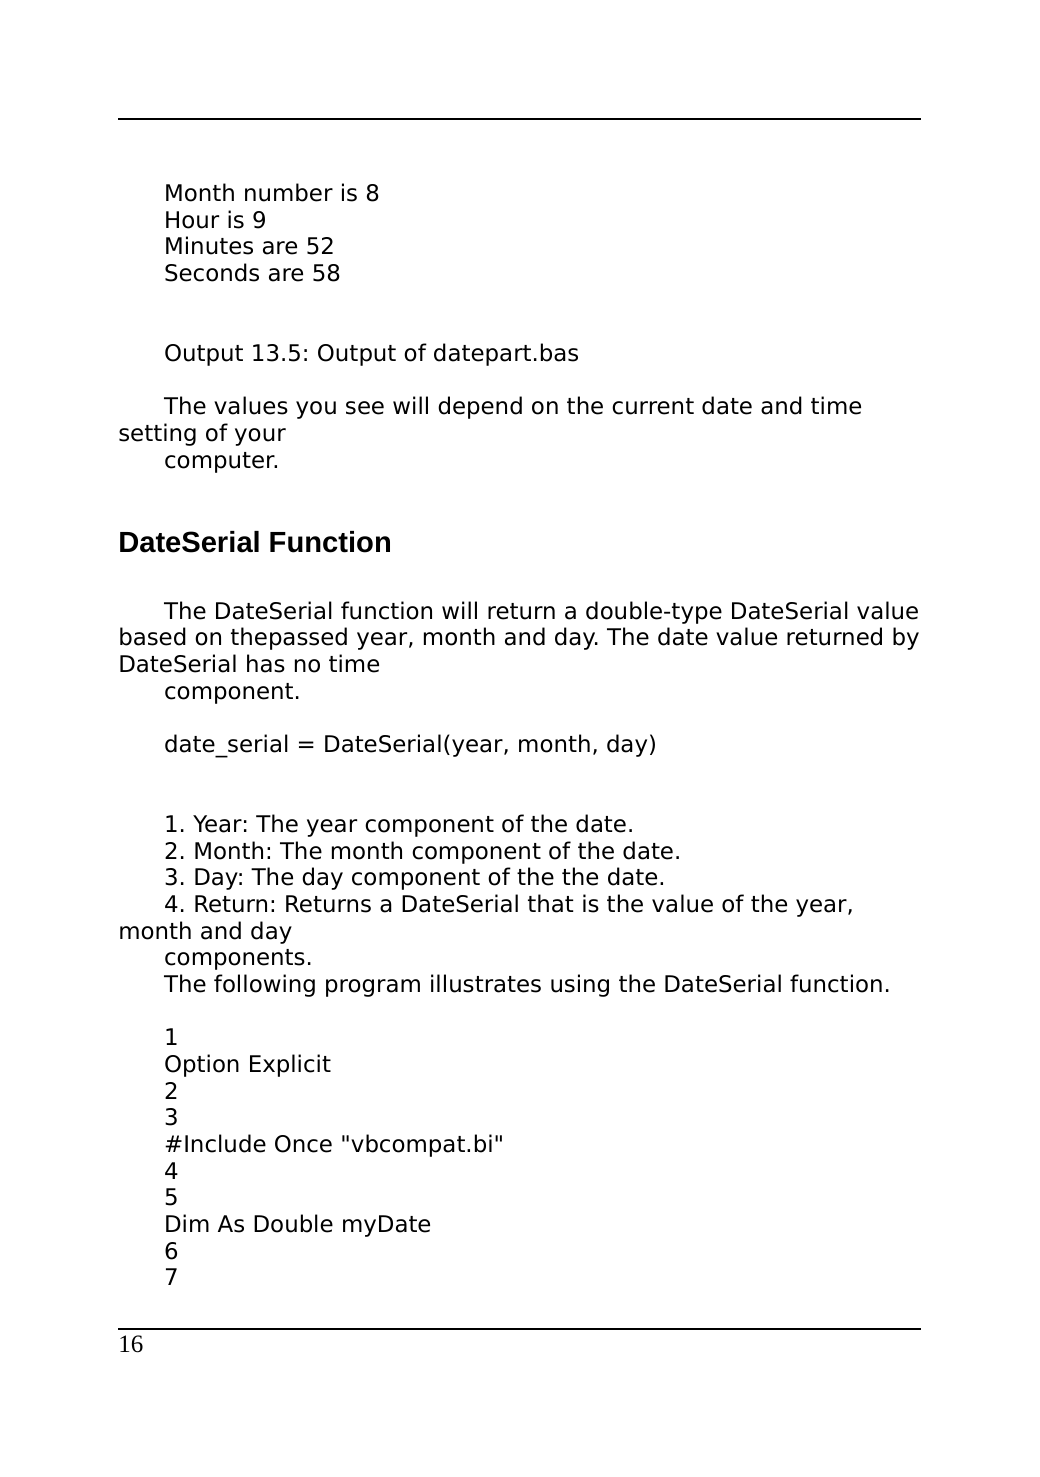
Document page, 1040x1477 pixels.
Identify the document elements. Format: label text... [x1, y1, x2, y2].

text Dim As Double myDate [118, 1211, 921, 1238]
text The DateSerial function will return a double-type DateSerial value based on thepassed year, month and day. The date value returned by DateSerial has no time [118, 598, 921, 678]
text Seconds are 58 [118, 260, 921, 287]
text 7 [118, 1264, 921, 1291]
text components. [118, 944, 921, 971]
text 1. Year: The year component of the date. [118, 811, 921, 838]
text date_serial = DateSerial(year, month, day) [118, 731, 921, 758]
text 6 [118, 1238, 921, 1264]
subtitle DateSerial Function [118, 525, 921, 559]
text #Include Once "vbcompat.bi" [118, 1131, 921, 1158]
text The values you see will depend on the current date and time setting of your [118, 393, 921, 447]
text computer. [118, 447, 921, 473]
text 4 [118, 1158, 921, 1184]
text Minutes are 52 [118, 233, 921, 260]
text 2 [118, 1078, 921, 1104]
text The following program illustrates using the DateSerial function. [118, 971, 921, 998]
text Hour is 9 [118, 207, 921, 233]
text component. [118, 678, 921, 704]
text Output 13.5: Output of datepart.bas [118, 340, 921, 367]
text 4. Return: Returns a DateSerial that is the value of the year, month and day [118, 891, 921, 944]
text 3. Day: The day component of the the date. [118, 864, 921, 891]
text 3 [118, 1104, 921, 1131]
text 2. Month: The month component of the date. [118, 838, 921, 864]
text 5 [118, 1184, 921, 1211]
text Option Explicit [118, 1051, 921, 1078]
text 1 [118, 1024, 921, 1051]
text Month number is 8 [118, 180, 921, 207]
